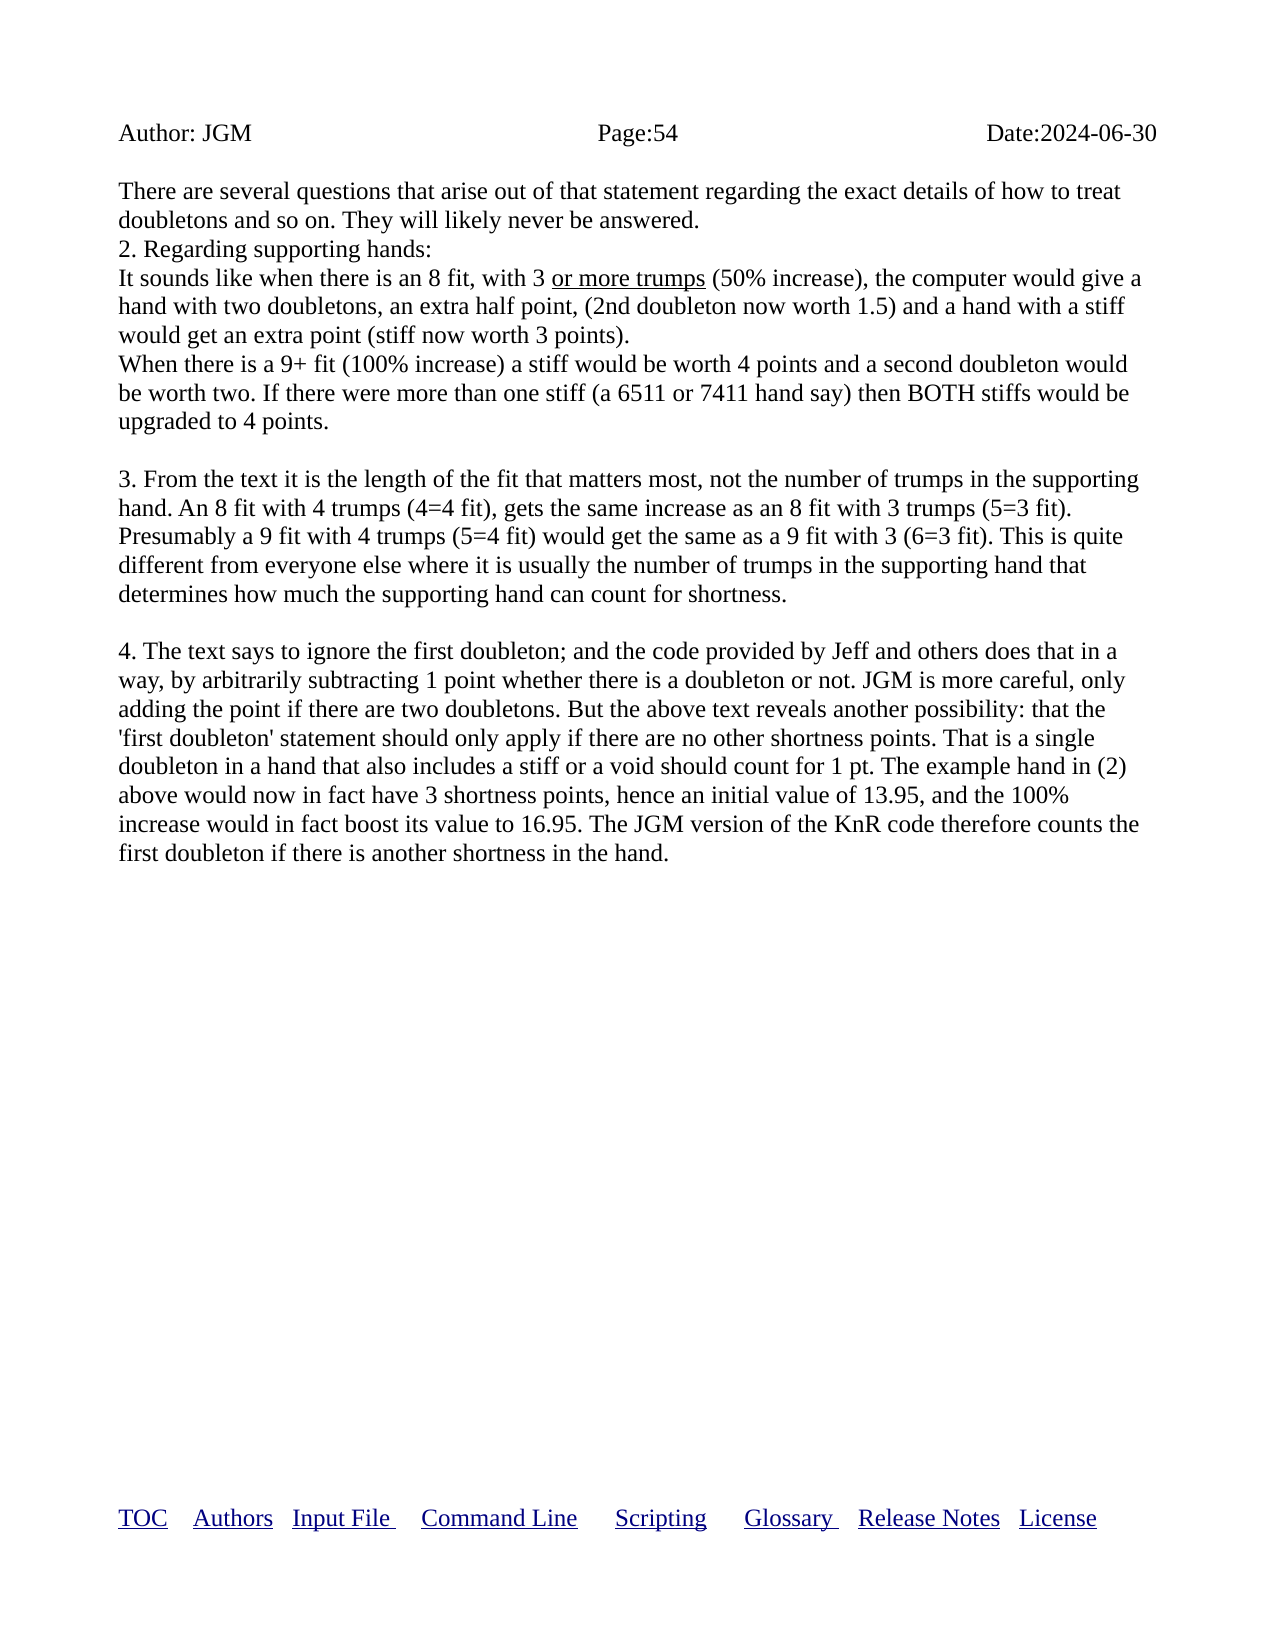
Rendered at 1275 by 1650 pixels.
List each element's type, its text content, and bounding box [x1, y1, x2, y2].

text 3. From the text it is the length of the fit that matters most, not the number of trumps in the supporting hand. An 8 fit with 4 trumps (4=4 fit), gets the same increase as an 8 fit with 3 trumps (5=3 fit). Presumably a 9 fit with 4 trumps (5=4 fit) would get the same as a 9 fit with 3 (6=3 fit). This is quite different from everyone else where it is usually the number of trumps in the supporting hand that determines how much the supporting hand can count for shortness. [118, 464, 1157, 608]
text 2. Regarding supporting hands: [118, 234, 1157, 263]
text There are several questions that arise out of that statement regarding the exact details of how to treat doubletons and so on. They will likely never be answered. [118, 176, 1157, 234]
text 4. The text says to ignore the first doubleton; and the code provided by Jeff and others does that in a way, by arbitrarily subtracting 1 point whether there is a doubleton or not. JGM is more careful, only adding the point if there are two doubletons. But the above text reveals another possibility: that the 'first doubleton' statement should only apply if there are no other shortness points. That is a single doubleton in a hand that also includes a stiff or a void should count for 1 pt. The example hand in (2) above would now in fact have 3 shortness points, hence an initial value of 13.95, and the 100% increase would in fact boost its value to 16.95. The JGM version of the KnR code therefore counts the first doubleton if there is another shortness in the hand. [118, 636, 1157, 866]
text When there is a 9+ fit (100% increase) a stiff would be worth 4 points and a second doubleton would be worth two. If there were more than one stiff (a 6511 or 7411 hand say) then BOTH stiffs would be upgraded to 4 points. [118, 349, 1157, 435]
text It sounds like when there is an 8 fit, with 3 or more trumps (50% increase), the computer would give a hand with two doubletons, an extra half point, (2nd doubleton now worth 1.5) and a hand with a stiff would get an extra point (stiff now worth 3 points). [118, 263, 1157, 349]
